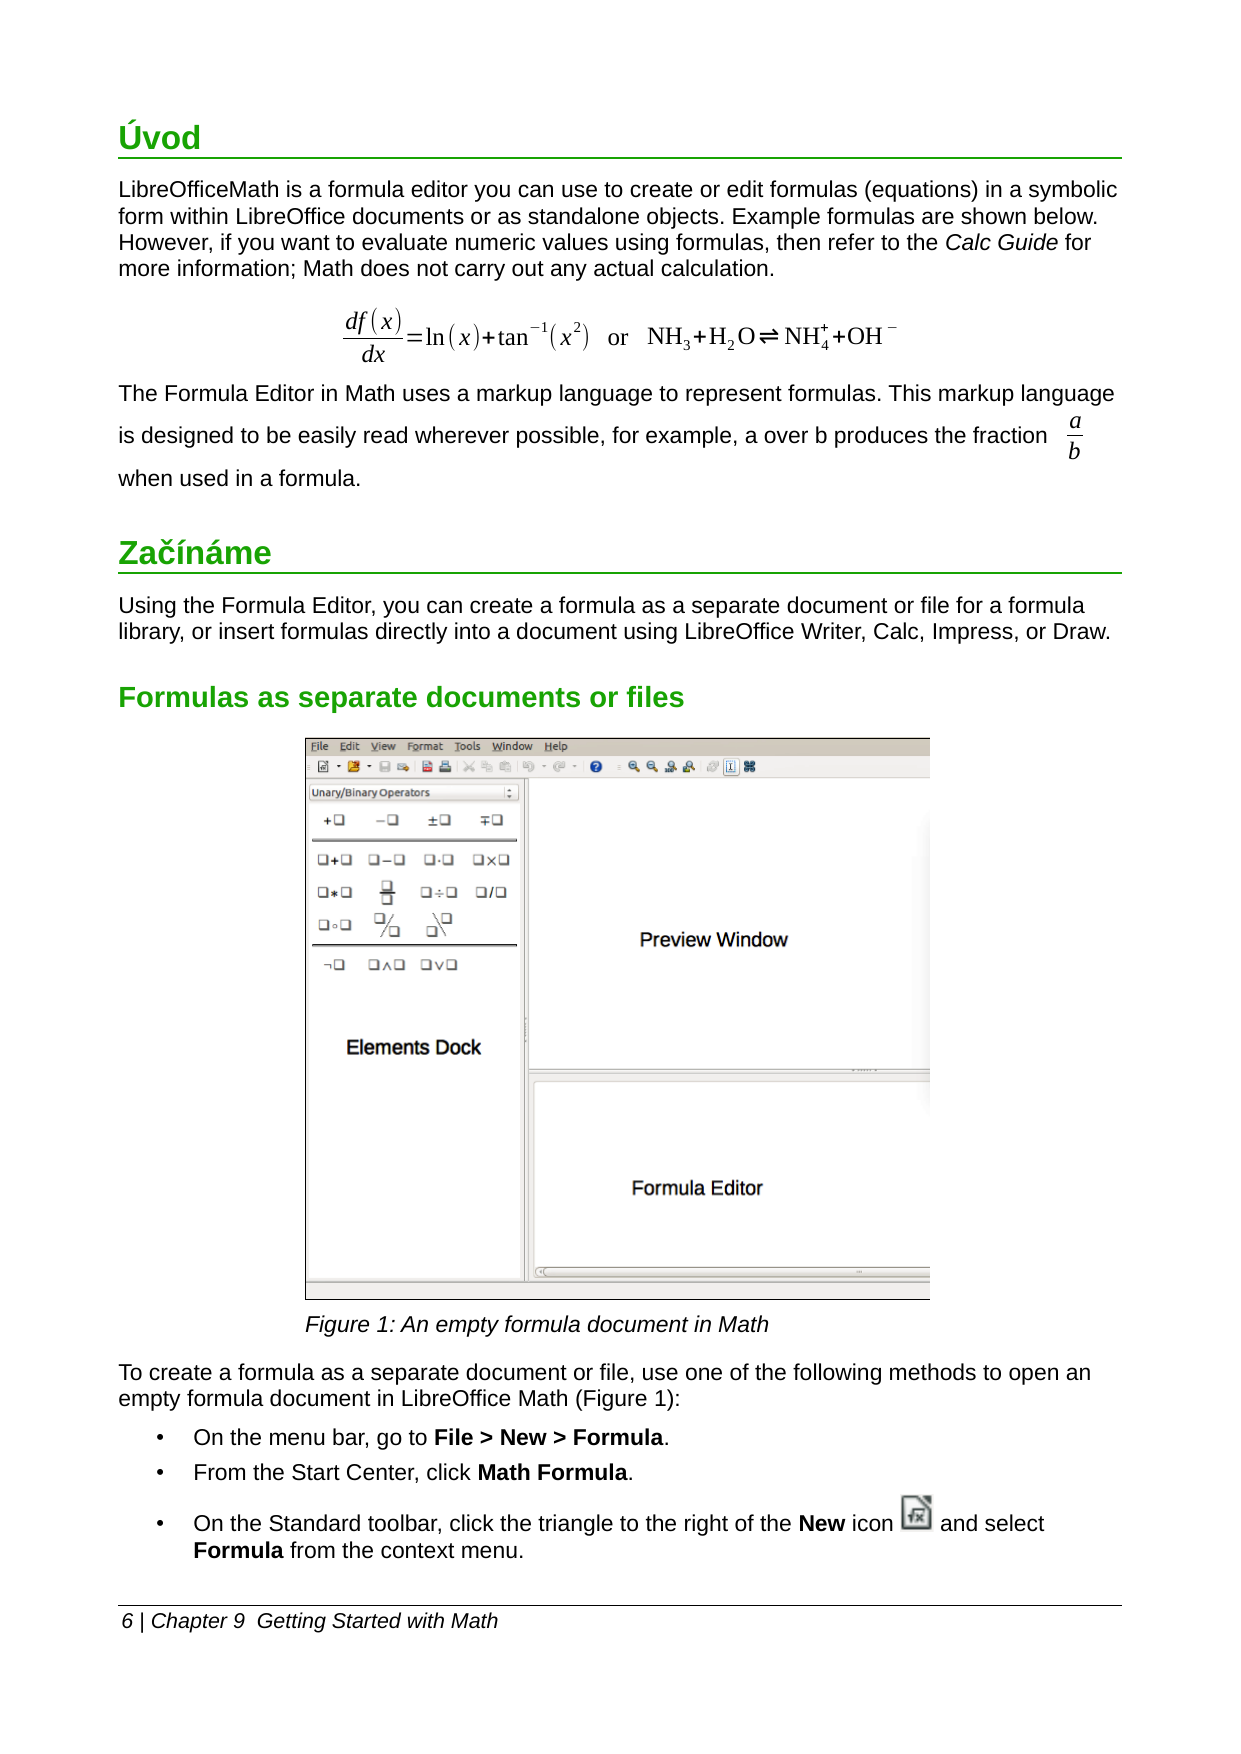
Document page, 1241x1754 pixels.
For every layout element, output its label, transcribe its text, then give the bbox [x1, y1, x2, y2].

picture [306, 739, 930, 1299]
list From the Start Center, click Math Formula. [156, 1459, 1122, 1485]
text To create a formula as a separate document or file, use one of the following methods to open an empty formula document in LibreOffice Math (Figure 1): [118, 1359, 1122, 1411]
list On the Standard toolbar, click the triangle to the right of the New icon and select Formula from the context menu. [156, 1494, 1122, 1563]
text Using the Formula Editor, you can create a formula as a separate document or file for a formula library, or insert formulas directly into a document using LibreOffice Writer, Calc, Impress, or Draw. [118, 592, 1122, 644]
text The Formula Editor in Math uses a markup language to represent formulas. This markup language is designed to be easily read wherever possible, for example, a over b produces the fractionwhen used in a formula. [118, 379, 1122, 491]
subtitle Úvod [118, 118, 1122, 157]
text or [118, 306, 1122, 368]
text Figure 1: An empty formula document in Math [305, 1311, 935, 1337]
list On the menu bar, go to File > New > Formula. [156, 1424, 1122, 1450]
text LibreOfficeMath is a formula editor you can use to create or edit formulas (equations) in a symbolic form within LibreOffice documents or as standalone objects. Example formulas are shown below. However, if you want to evaluate numeric values using formulas, then refer to the Calc Guide for more information; Math does not carry out any actual calculation. [118, 176, 1122, 282]
subtitle Začínáme [118, 533, 1122, 572]
subtitle Formulas as separate documents or files [118, 680, 1122, 714]
picture [900, 1494, 934, 1532]
